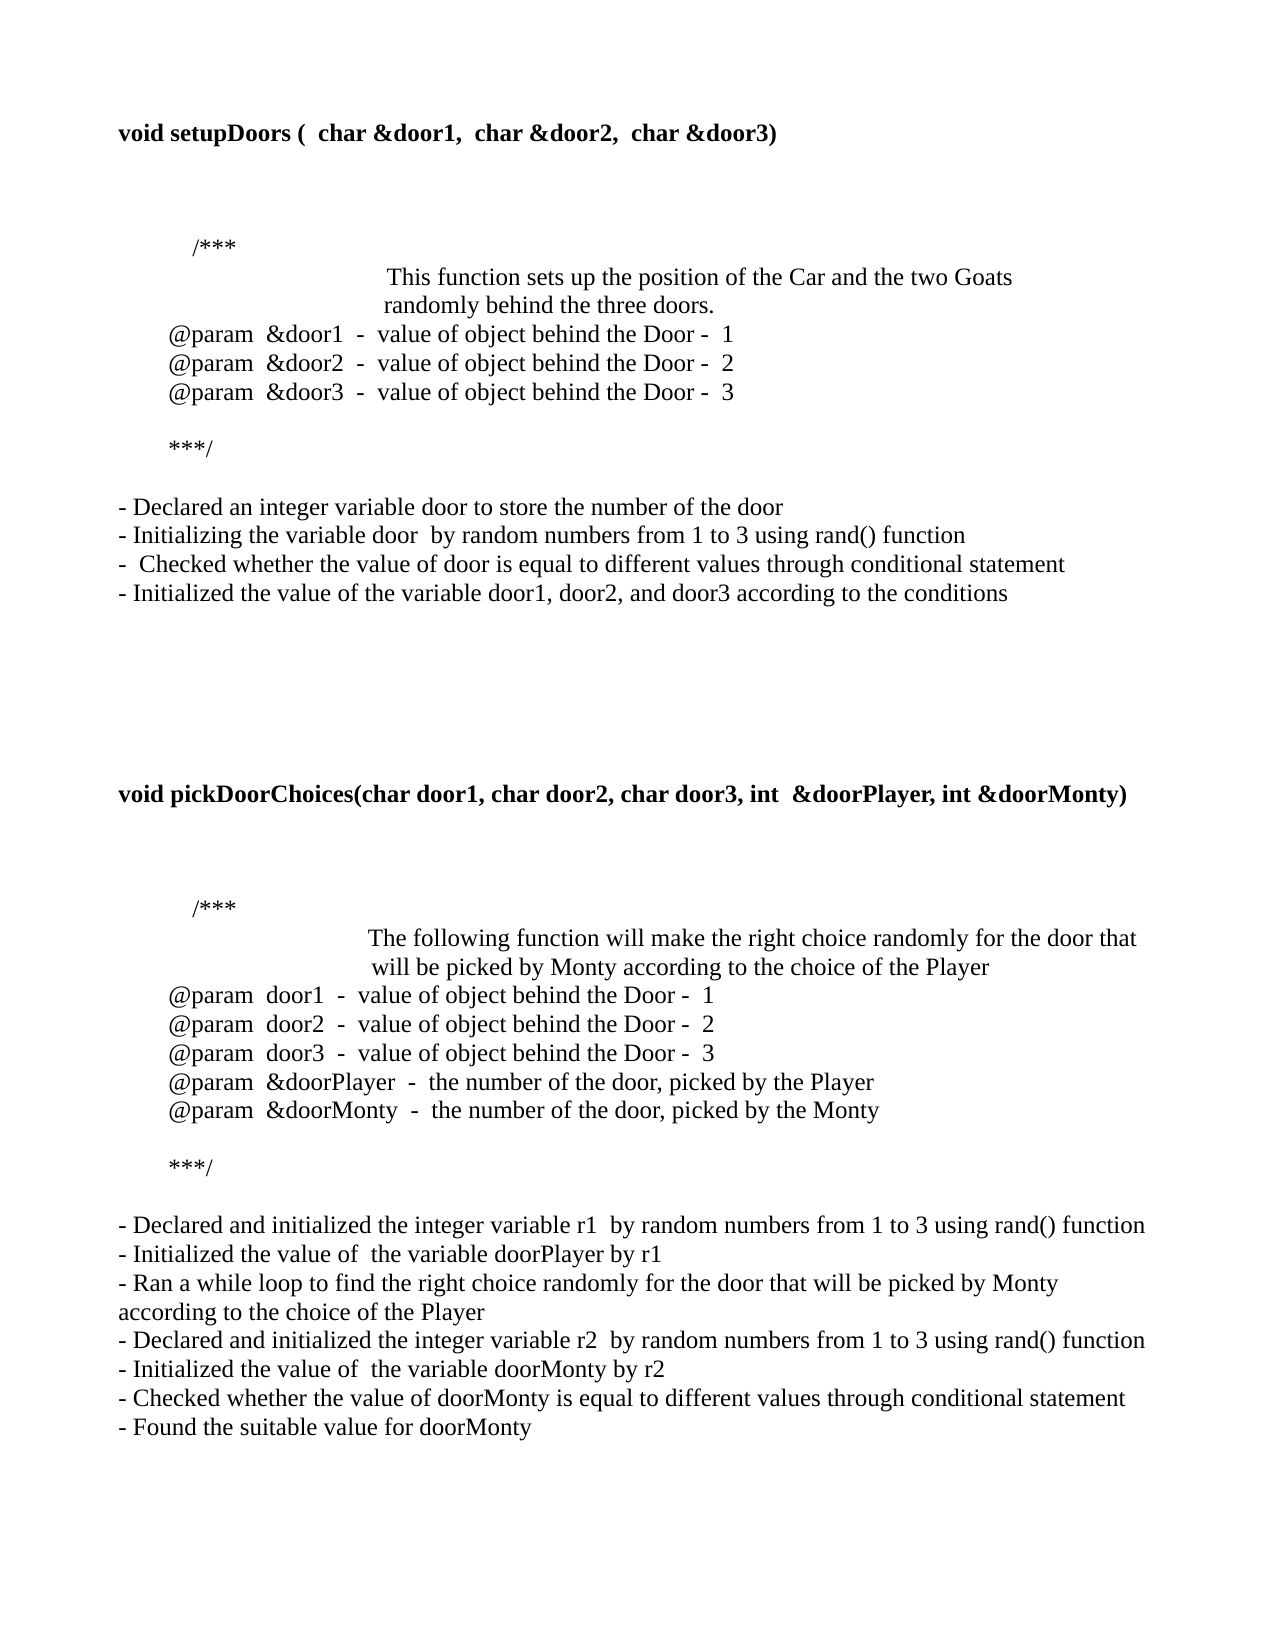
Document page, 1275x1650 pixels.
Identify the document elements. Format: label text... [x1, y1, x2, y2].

text - Initializing the variable door by random numbers from 1 to 3 using rand() function [118, 521, 1157, 549]
text - Checked whether the value of door is equal to different values through conditional statement [118, 549, 1157, 578]
text /*** [118, 894, 1157, 923]
text @param door2 - value of object behind the Door - 2 [118, 1009, 1157, 1038]
text @param door3 - value of object behind the Door - 3 [118, 1038, 1157, 1067]
text - Initialized the value of the variable doorPlayer by r1 [118, 1239, 1157, 1268]
text @param &doorMonty - the number of the door, picked by the Monty [118, 1096, 1157, 1124]
text - Declared and initialized the integer variable r1 by random numbers from 1 to 3 using rand() function [118, 1211, 1157, 1239]
text @param &door1 - value of object behind the Door - 1 [118, 319, 1157, 348]
text This function sets up the position of the Car and the two Goats randomly behind the three doors. [118, 262, 1157, 319]
text @param &door2 - value of object behind the Door - 2 [118, 348, 1157, 377]
text The following function will make the right choice randomly for the door that will be picked by Monty according to the choice of the Player [118, 923, 1157, 981]
text void pickDoorChoices(char door1, char door2, char door3, int &doorPlayer, int &doorMonty) [118, 779, 1157, 808]
text - Ran a while loop to find the right choice randomly for the door that will be picked by Monty according to the choice of the Player [118, 1268, 1157, 1326]
text @param &door3 - value of object behind the Door - 3 [118, 377, 1157, 406]
text ***/ [118, 1153, 1157, 1182]
text @param door1 - value of object behind the Door - 1 [118, 981, 1157, 1009]
text - Declared and initialized the integer variable r2 by random numbers from 1 to 3 using rand() function [118, 1326, 1157, 1354]
text ***/ [118, 434, 1157, 463]
text - Declared an integer variable door to store the number of the door [118, 492, 1157, 521]
text - Initialized the value of the variable doorMonty by r2 [118, 1354, 1157, 1383]
text void setupDoors ( char &door1, char &door2, char &door3) [118, 118, 1157, 147]
text - Initialized the value of the variable door1, door2, and door3 according to the conditions [118, 578, 1157, 607]
text - Checked whether the value of doorMonty is equal to different values through conditional statement [118, 1383, 1157, 1412]
text @param &doorPlayer - the number of the door, picked by the Player [118, 1067, 1157, 1096]
text /*** [118, 233, 1157, 262]
text - Found the suitable value for doorMonty [118, 1412, 1157, 1441]
